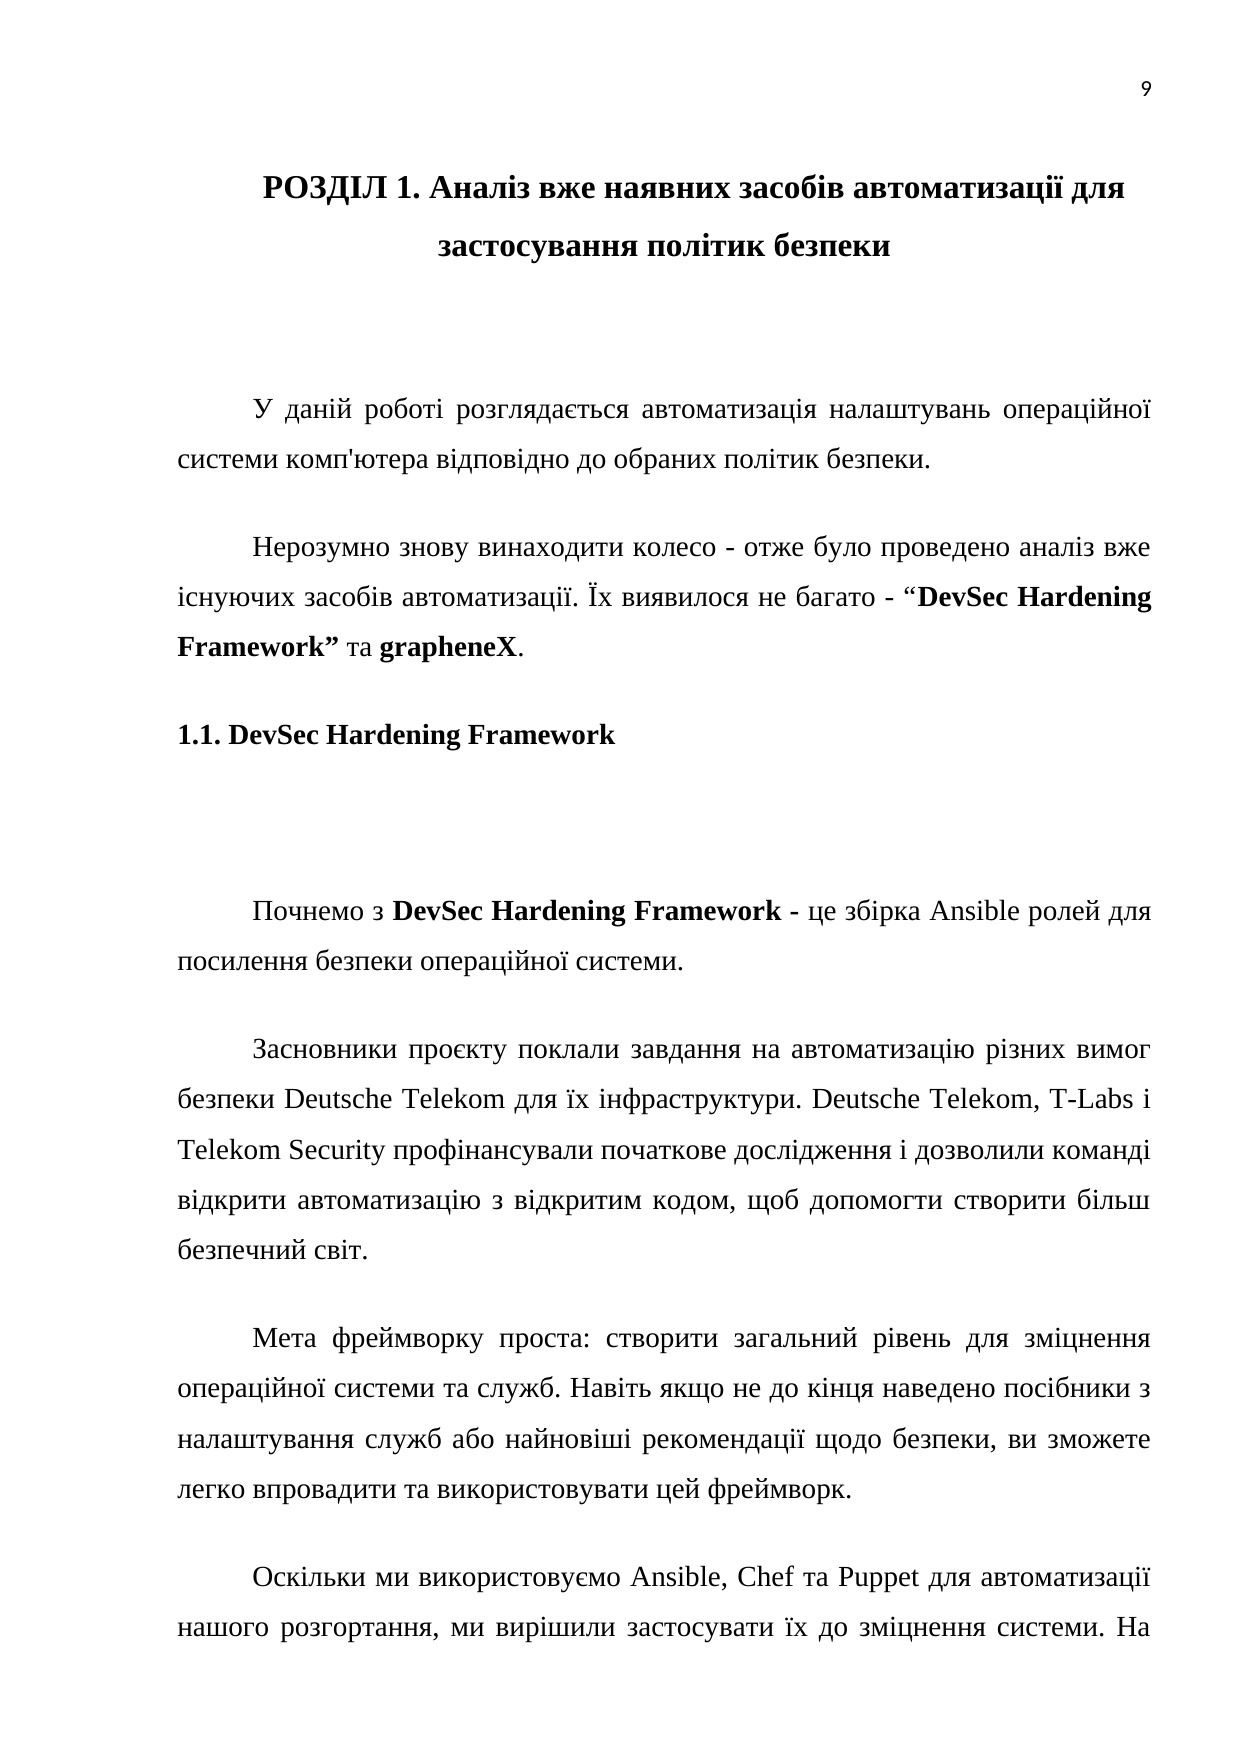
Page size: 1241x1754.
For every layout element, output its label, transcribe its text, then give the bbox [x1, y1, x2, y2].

text Засновники проєкту поклали завдання на автоматизацію різних вимог безпеки Deutsche Telekom для їх інфраструктури. Deutsche Telekom, T-Labs і Telekom Security профінансували початкове дослідження і дозволили команді відкрити автоматизацію з відкритим кодом, щоб допомогти створити більш безпечний світ. [177, 1031, 1152, 1266]
text У даній роботі розглядається автоматизація налаштувань операційної системи комп'ютера відповідно до обраних політик безпеки. [177, 391, 1152, 475]
text Почнемо з DevSec Hardening Framework - це збірка Ansible ролей для посилення безпеки операційної системи. [177, 893, 1152, 977]
text Оскільки ми використовуємо Ansible, Chef та Puppet для автоматизації нашого розгортання, ми вирішили застосувати їх до зміцнення системи. На [177, 1559, 1152, 1643]
text Нерозумно знову винаходити колесо - отже було проведено аналіз вже існуючих засобів автоматизації. Їх виявилося не багато - “DevSec Hardening Framework” та grapheneX. [177, 529, 1152, 663]
text Мета фреймворку проста: створити загальний рівень для зміцнення операційної системи та служб. Навіть якщо не до кінця наведено посібники з налаштування служб або найновіші рекомендації щодо безпеки, ви зможете легко впровадити та використовувати цей фреймворк. [177, 1320, 1152, 1505]
subtitle РОЗДІЛ 1. Аналіз вже наявних засобів автоматизації для застосування політик безпеки [177, 167, 1152, 263]
subtitle 1.1. DevSec Hardening Framework [177, 717, 1152, 751]
